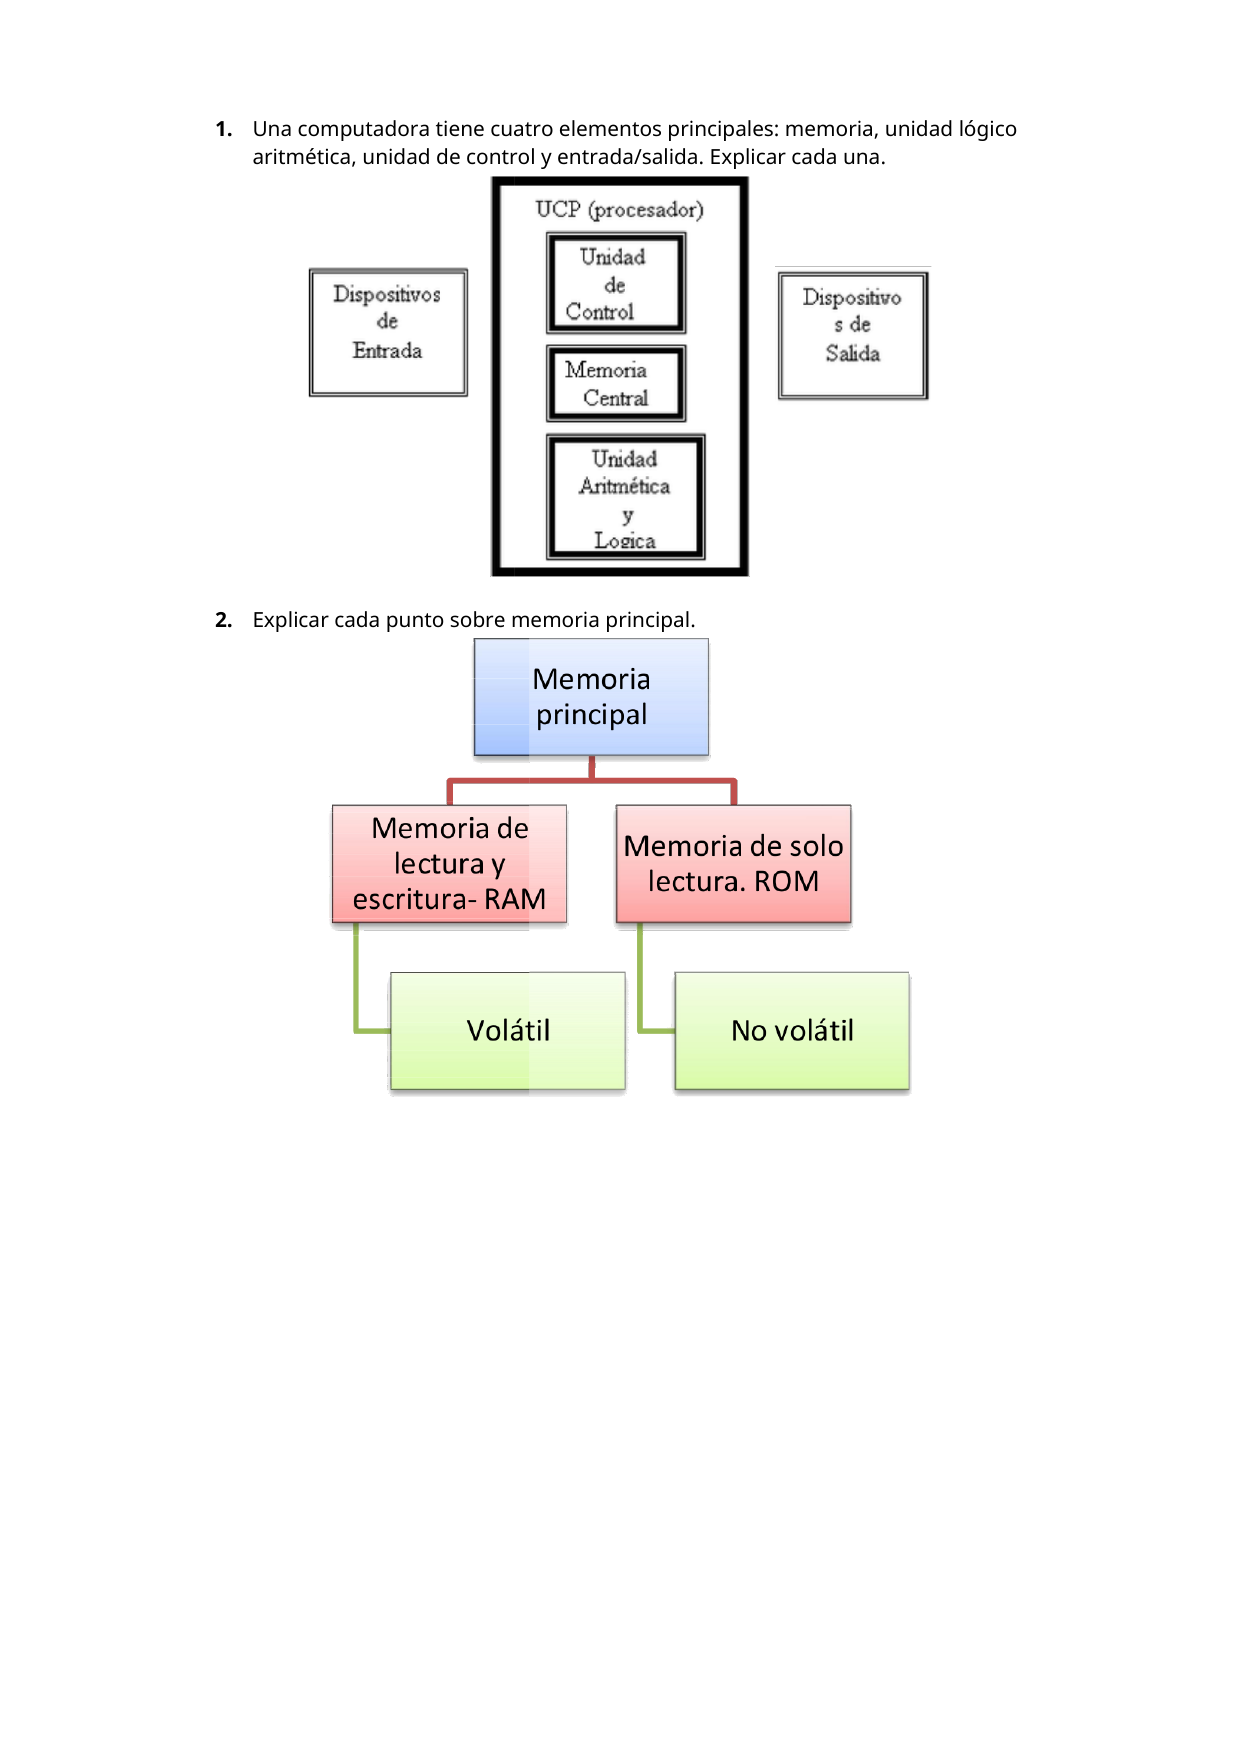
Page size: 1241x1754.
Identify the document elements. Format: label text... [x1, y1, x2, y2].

list Una computadora tiene cuatro elementos principales: memoria, unidad lógico aritmética, unidad de control y entrada/salida. Explicar cada una. [215, 114, 1063, 605]
picture [328, 638, 912, 1097]
list Explicar cada punto sobre memoria principal. [215, 605, 1063, 1125]
picture [308, 176, 932, 577]
